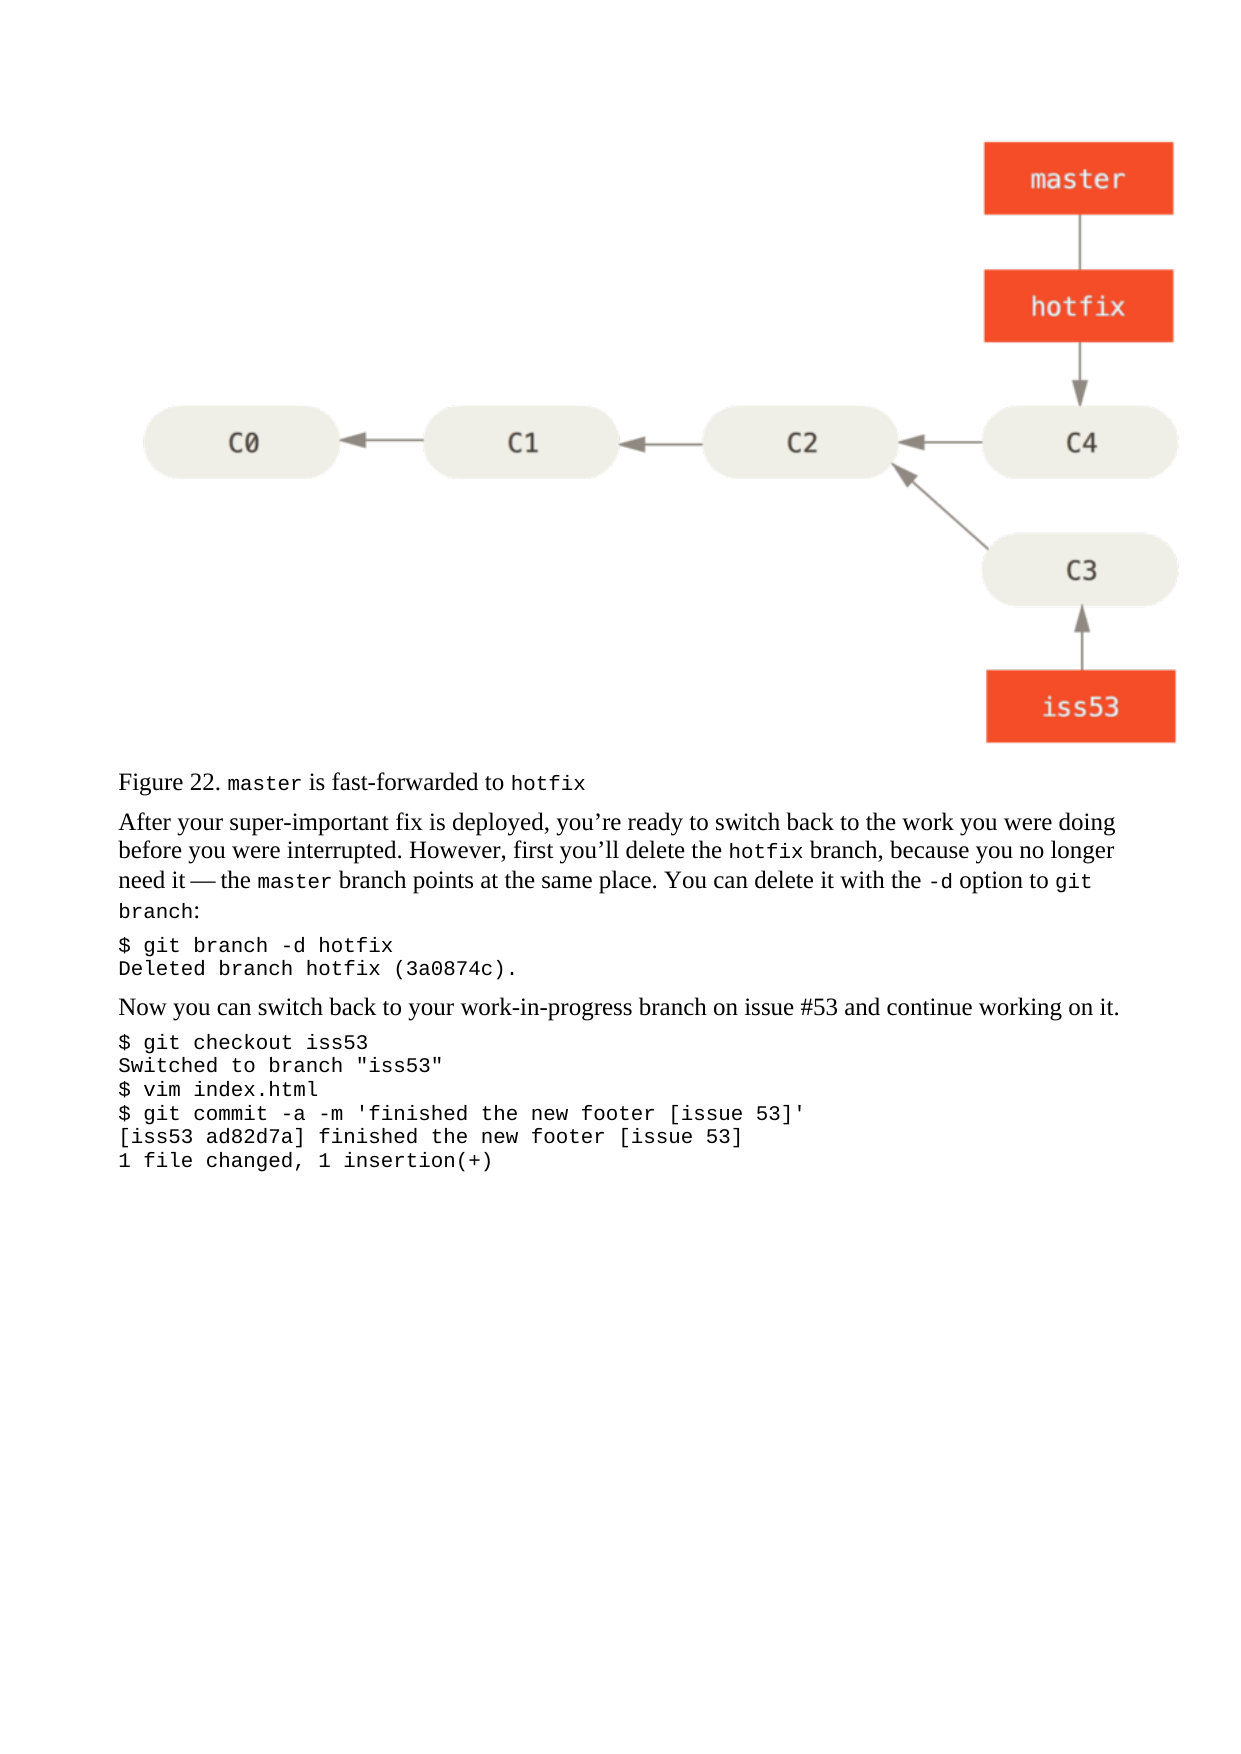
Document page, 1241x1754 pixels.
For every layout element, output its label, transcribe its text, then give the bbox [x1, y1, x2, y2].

text Deleted branch hotfix (3a0874c). [118, 958, 1122, 982]
text $ vim index.html [118, 1079, 1122, 1103]
text Now you can switch back to your work-in-progress branch on issue #53 and continue working on it. [118, 992, 1122, 1021]
text Switched to branch "iss53" [118, 1055, 1122, 1079]
text $ git branch -d hotfix [118, 935, 1122, 958]
text $ git checkout iss53 [118, 1032, 1122, 1055]
text [iss53 ad82d7a] finished the new footer [issue 53] [118, 1126, 1122, 1150]
text 1 file changed, 1 insertion(+) [118, 1150, 1122, 1173]
text Figure 22. master is fast-forwarded to hotfix [118, 767, 1122, 796]
text After your super-important fix is deployed, you’re ready to switch back to the work you were doing before you were interrupted. However, first you’ll delete the hotfix branch, because you no longer need it — the master branch points at the same place. You can delete it with the -d option to git branch: [118, 807, 1122, 924]
text $ git commit -a -m 'finished the new footer [issue 53]' [118, 1103, 1122, 1126]
picture [118, 118, 1200, 767]
